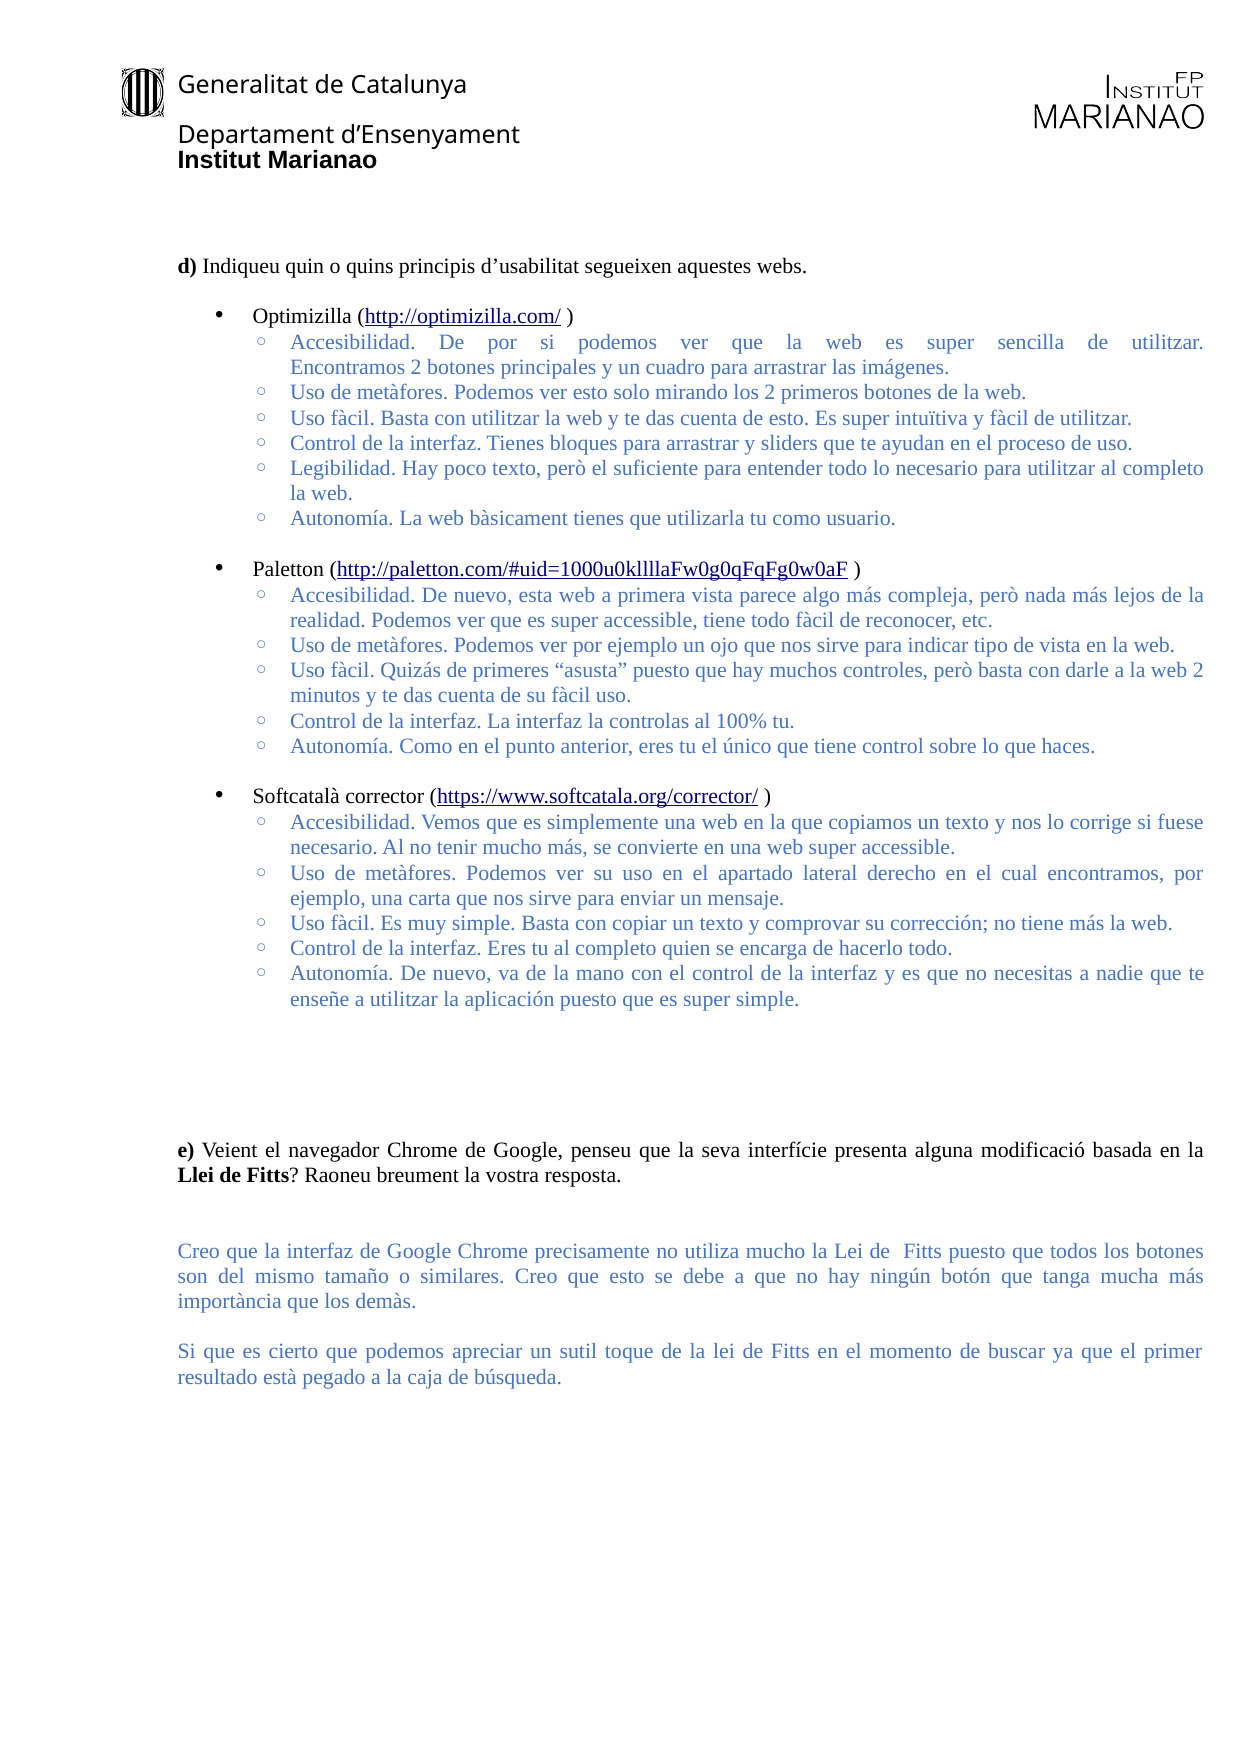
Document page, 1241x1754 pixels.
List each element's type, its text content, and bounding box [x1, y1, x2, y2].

list Accesibilidad. Vemos que es simplemente una web en la que copiamos un texto y nos lo corrige si fuese necesario. Al no tenir mucho más, se convierte en una web super accessible. [252, 809, 1205, 859]
text Si que es cierto que podemos apreciar un sutil toque de la lei de Fitts en el momento de buscar ya que el primer resultado està pegado a la caja de búsqueda. [177, 1338, 1205, 1389]
list Paletton (http://paletton.com/#uid=1000u0kllllaFw0g0qFqFg0w0aF ) [215, 556, 1205, 582]
list Softcatalà corrector (https://www.softcatala.org/corrector/ ) [215, 783, 1205, 809]
list Accesibilidad. De nuevo, esta web a primera vista parece algo más compleja, però nada más lejos de la realidad. Podemos ver que es super accessible, tiene todo fàcil de reconocer, etc. [252, 582, 1205, 632]
list Autonomía. Como en el punto anterior, eres tu el único que tiene control sobre lo que haces. [252, 733, 1205, 758]
text d) Indiqueu quin o quins principis d’usabilitat segueixen aquestes webs. [177, 253, 1205, 278]
list Legibilidad. Hay poco texto, però el suficiente para entender todo lo necesario para utilitzar al completo la web. [252, 455, 1205, 505]
list Optimizilla (http://optimizilla.com/ ) [215, 303, 1205, 329]
list Uso fàcil. Quizás de primeres “asusta” puesto que hay muchos controles, però basta con darle a la web 2 minutos y te das cuenta de su fàcil uso. [252, 657, 1205, 708]
list Uso fàcil. Es muy simple. Basta con copiar un texto y comprovar su corrección; no tiene más la web. [252, 910, 1205, 935]
list Uso fàcil. Basta con utilitzar la web y te das cuenta de esto. Es super intuïtiva y fàcil de utilitzar. [252, 404, 1205, 430]
list Autonomía. De nuevo, va de la mano con el control de la interfaz y es que no necesitas a nadie que te enseñe a utilitzar la aplicación puesto que es super simple. [252, 960, 1205, 1011]
list Uso de metàfores. Podemos ver su uso en el apartado lateral derecho en el cual encontramos, por ejemplo, una carta que nos sirve para enviar un mensaje. [252, 859, 1205, 910]
list Control de la interfaz. La interfaz la controlas al 100% tu. [252, 708, 1205, 733]
list Uso de metàfores. Podemos ver por ejemplo un ojo que nos sirve para indicar tipo de vista en la web. [252, 632, 1205, 657]
list Control de la interfaz. Tienes bloques para arrastrar y sliders que te ayudan en el proceso de uso. [252, 430, 1205, 455]
list Control de la interfaz. Eres tu al completo quien se encarga de hacerlo todo. [252, 935, 1205, 960]
list Uso de metàfores. Podemos ver esto solo mirando los 2 primeros botones de la web. [252, 379, 1205, 404]
list Autonomía. La web bàsicament tienes que utilizarla tu como usuario. [252, 505, 1205, 531]
text Creo que la interfaz de Google Chrome precisamente no utiliza mucho la Lei de Fitts puesto que todos los botones son del mismo tamaño o similares. Creo que esto se debe a que no hay ningún botón que tanga mucha más importància que los demàs. [177, 1238, 1205, 1313]
text e) Veient el navegador Chrome de Google, penseu que la seva interfície presenta alguna modificació basada en la Llei de Fitts? Raoneu breument la vostra resposta. [177, 1137, 1205, 1187]
list Accesibilidad. De por si podemos ver que la web es super sencilla de utilitzar. Encontramos 2 botones principales y un cuadro para arrastrar las imágenes. [252, 329, 1205, 379]
